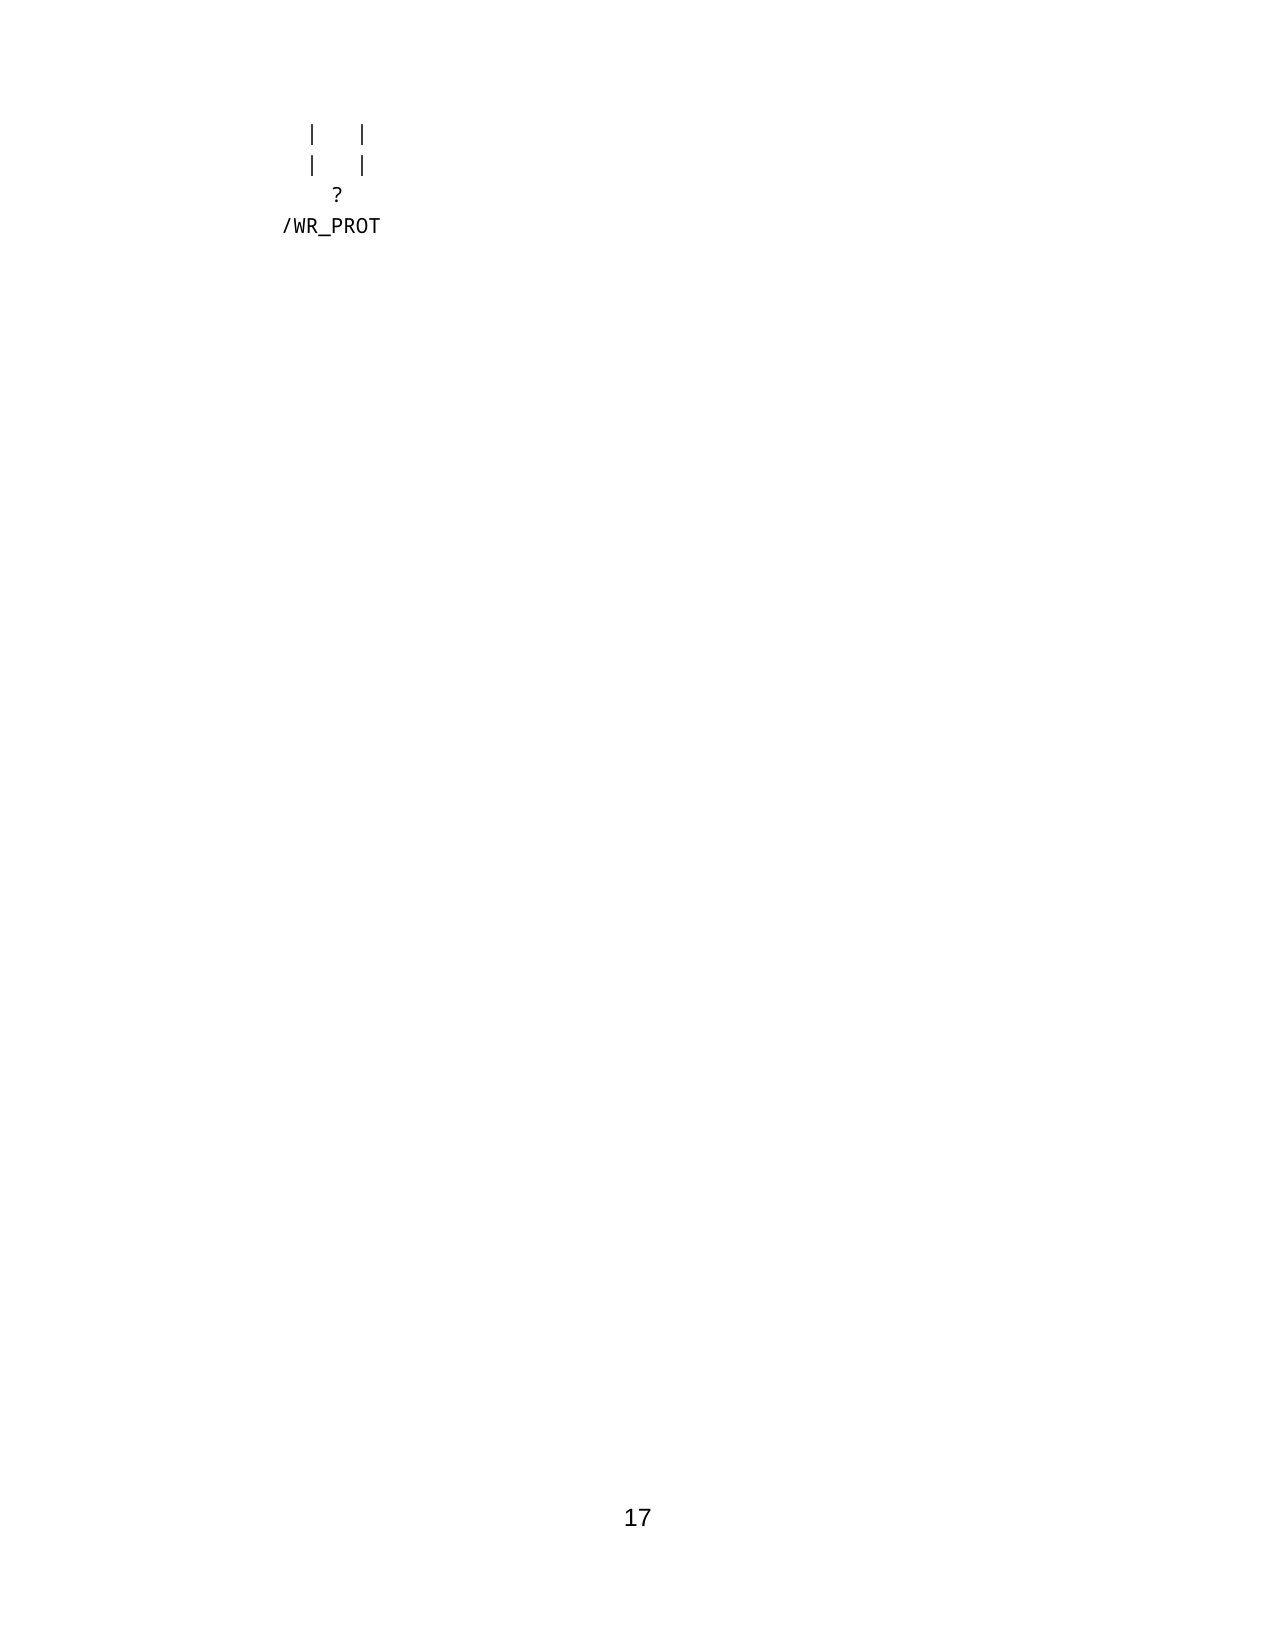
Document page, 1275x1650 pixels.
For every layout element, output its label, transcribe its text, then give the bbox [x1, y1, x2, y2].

text ? [118, 180, 1157, 209]
text /WR_PROT [118, 212, 1157, 240]
text | | [118, 118, 1157, 147]
text | | [118, 149, 1157, 178]
